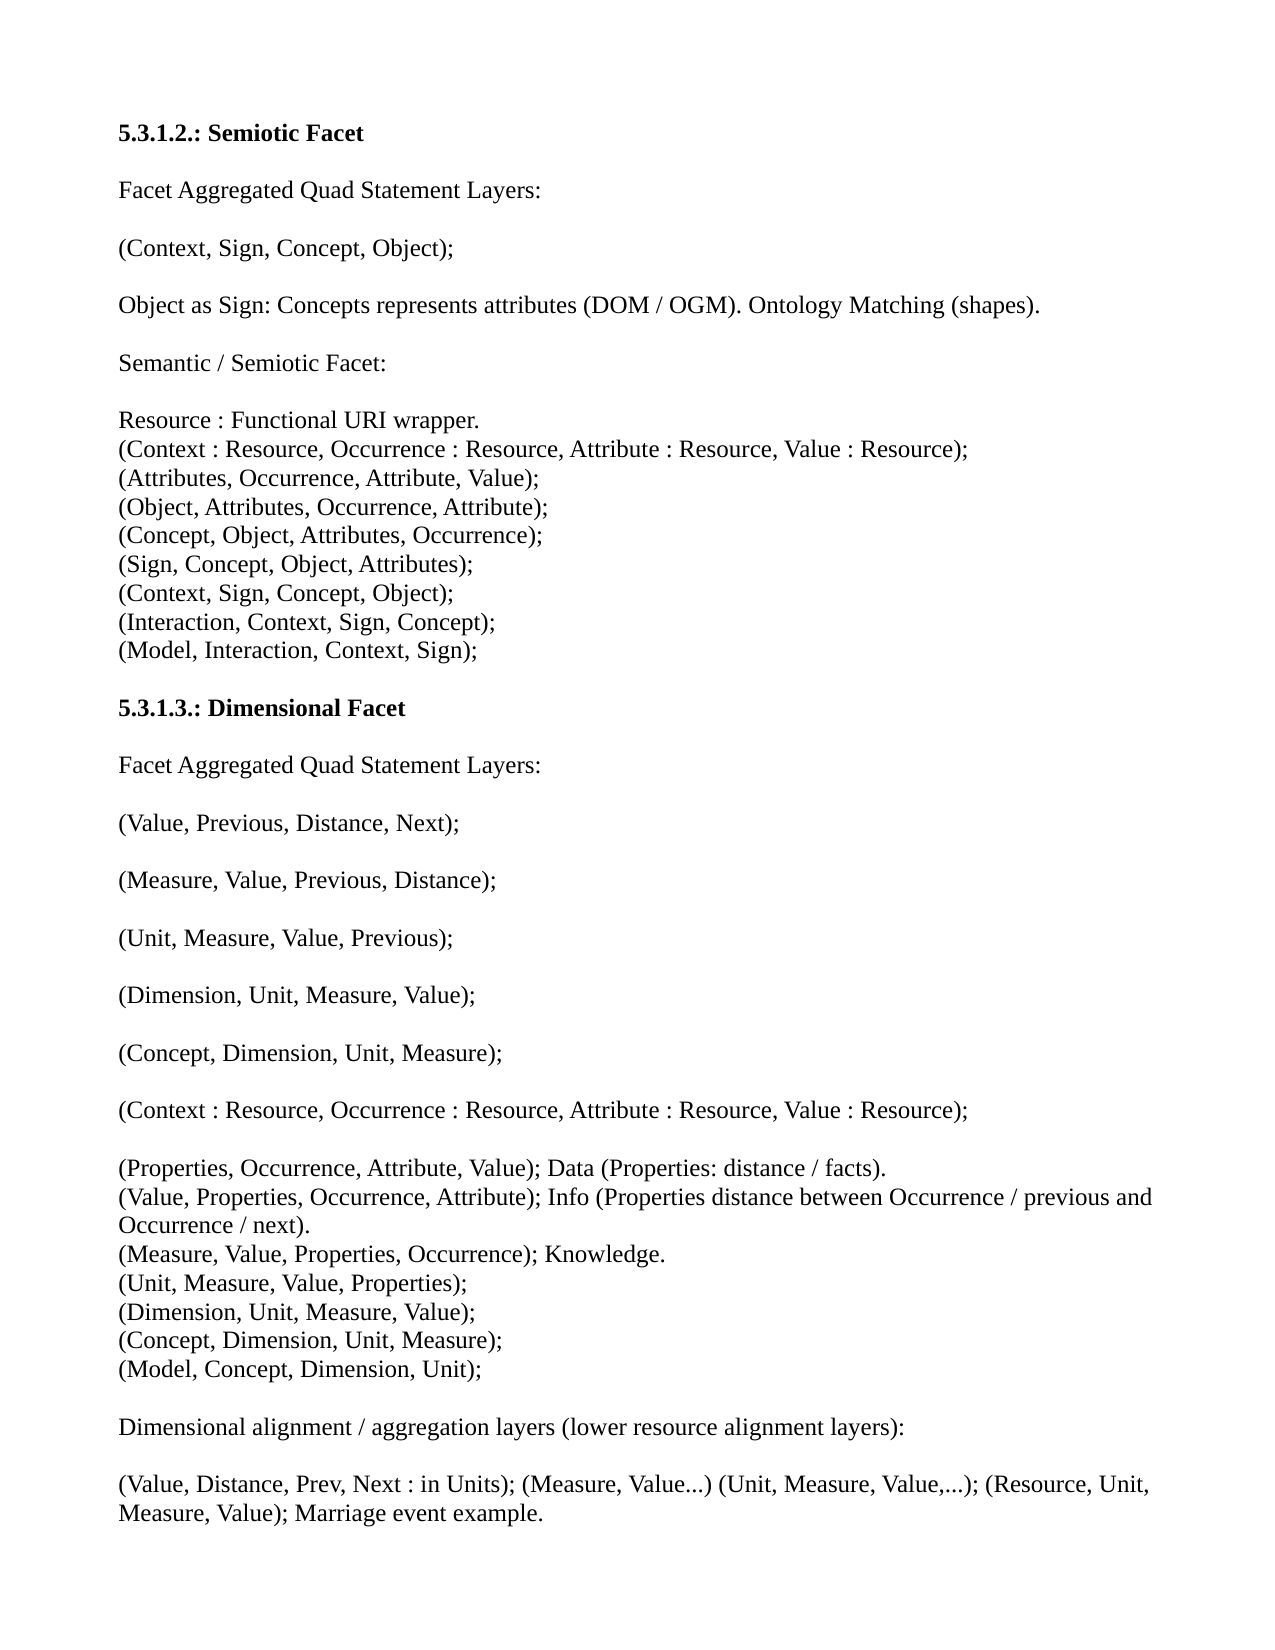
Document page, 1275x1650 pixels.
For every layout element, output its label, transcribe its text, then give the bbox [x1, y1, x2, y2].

text Semantic / Semiotic Facet: [118, 348, 1157, 377]
text (Unit, Measure, Value, Previous); [118, 923, 1157, 952]
text 5.3.1.2.: Semiotic Facet [118, 118, 1157, 147]
text (Context, Sign, Concept, Object); [118, 233, 1157, 262]
text Facet Aggregated Quad Statement Layers: [118, 751, 1157, 779]
text (Value, Previous, Distance, Next); [118, 808, 1157, 837]
text (Concept, Dimension, Unit, Measure); [118, 1038, 1157, 1067]
text (Attributes, Occurrence, Attribute, Value); [118, 463, 1157, 492]
text Dimensional alignment / aggregation layers (lower resource alignment layers): [118, 1412, 1157, 1441]
text (Measure, Value, Previous, Distance); [118, 866, 1157, 894]
text (Context : Resource, Occurrence : Resource, Attribute : Resource, Value : Resource); [118, 434, 1157, 463]
text Facet Aggregated Quad Statement Layers: [118, 176, 1157, 204]
text (Model, Interaction, Context, Sign); [118, 636, 1157, 664]
text (Dimension, Unit, Measure, Value); [118, 981, 1157, 1009]
text Object as Sign: Concepts represents attributes (DOM / OGM). Ontology Matching (shapes). [118, 291, 1157, 319]
text (Value, Distance, Prev, Next : in Units); (Measure, Value...) (Unit, Measure, Value,...); (Resource, Unit, Measure, Value); Marriage event example. [118, 1469, 1157, 1527]
text (Value, Properties, Occurrence, Attribute); Info (Properties distance between Occurrence / previous and Occurrence / next). (Measure, Value, Properties, Occurrence); Knowledge. (Unit, Measure, Value, Properties); (Dimension, Unit, Measure, Value); (Concept, Dimension, Unit, Measure); [118, 1182, 1157, 1354]
text 5.3.1.3.: Dimensional Facet [118, 693, 1157, 722]
text (Properties, Occurrence, Attribute, Value); Data (Properties: distance / facts). [118, 1153, 1157, 1182]
text (Object, Attributes, Occurrence, Attribute); (Concept, Object, Attributes, Occurrence); (Sign, Concept, Object, Attributes); (Context, Sign, Concept, Object); (Interaction, Context, Sign, Concept); [118, 492, 1157, 636]
text (Context : Resource, Occurrence : Resource, Attribute : Resource, Value : Resource); [118, 1096, 1157, 1124]
text (Model, Concept, Dimension, Unit); [118, 1354, 1157, 1383]
text Resource : Functional URI wrapper. [118, 406, 1157, 434]
